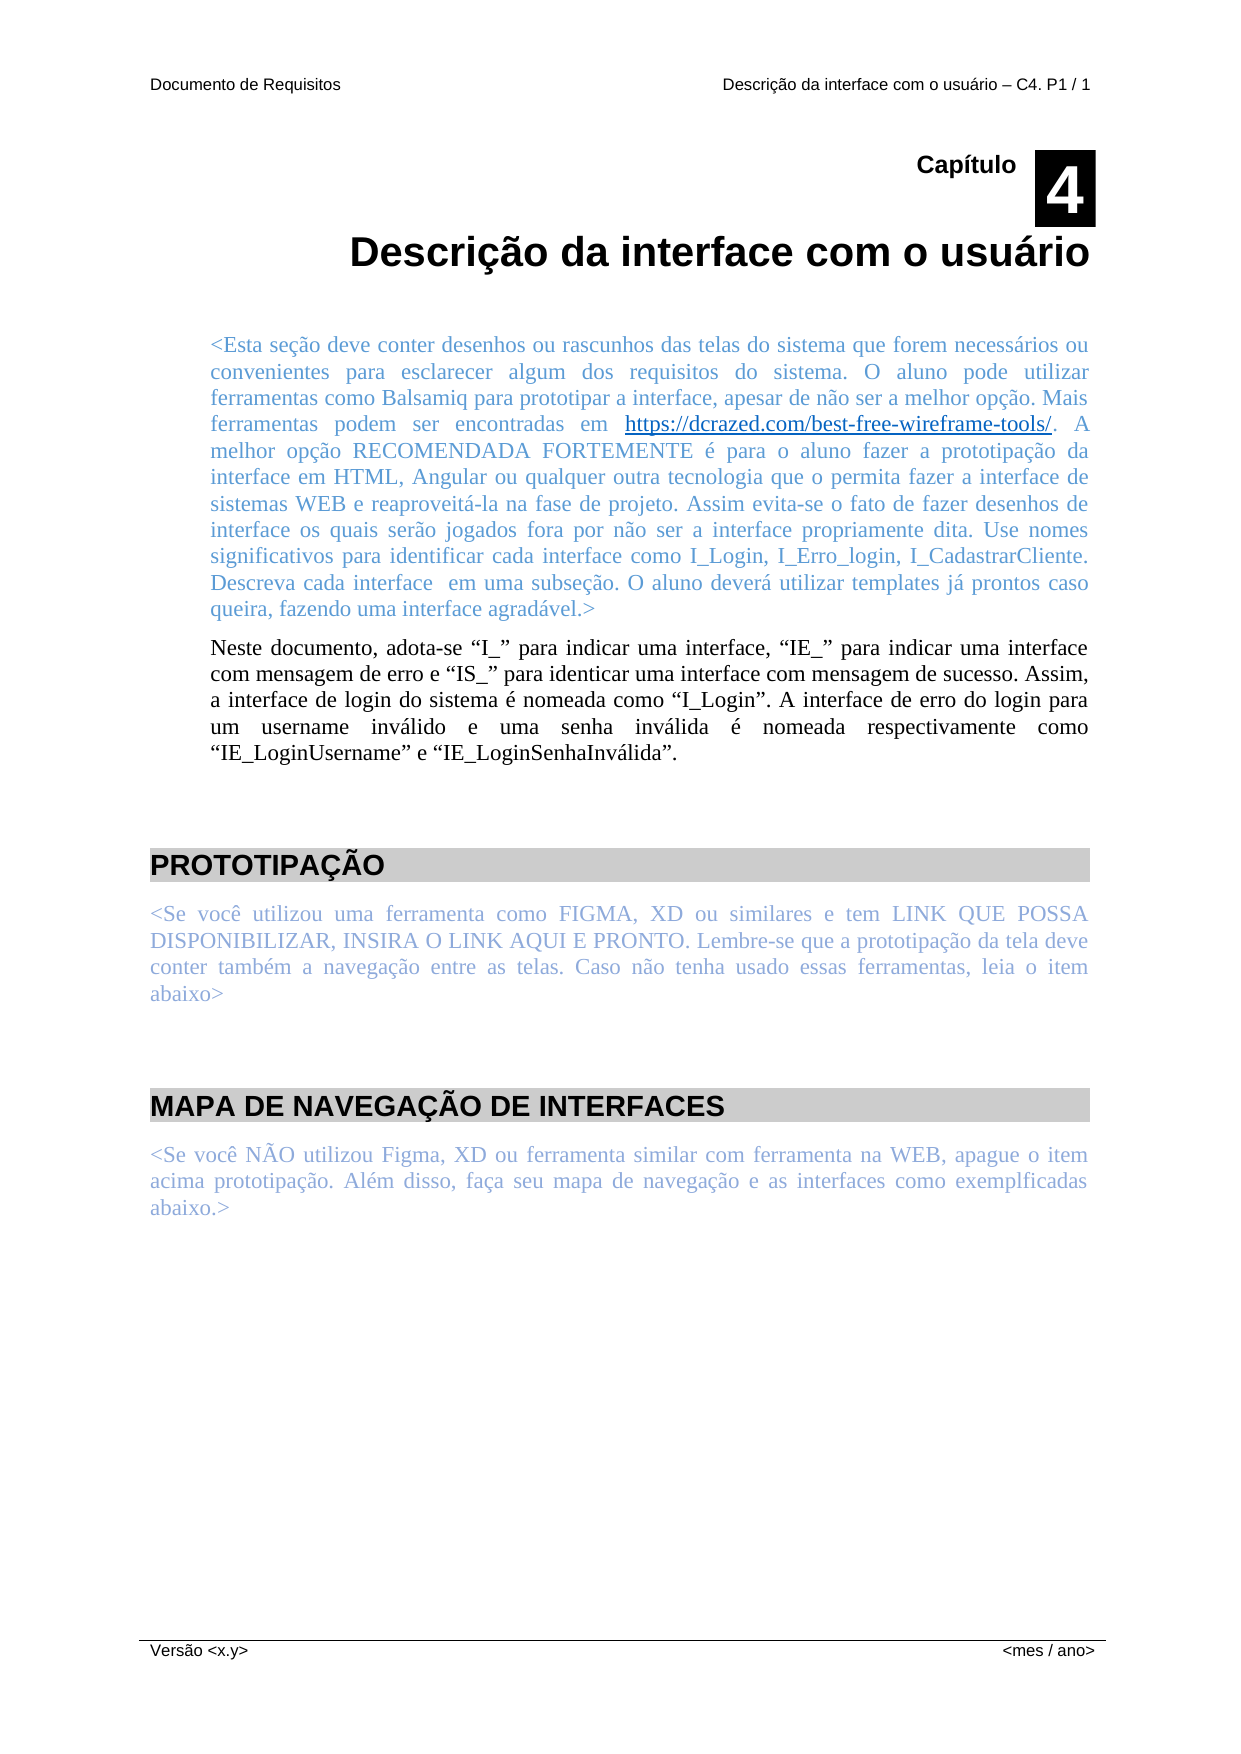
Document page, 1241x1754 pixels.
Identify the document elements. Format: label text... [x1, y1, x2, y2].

subtitle PROTOTIPAÇÃO [150, 848, 1090, 882]
subtitle MAPA DE NAVEGAÇÃO DE INTERFACES [150, 1088, 1090, 1122]
text <Esta seção deve conter desenhos ou rascunhos das telas do sistema que forem necessários ou convenientes para esclarecer algum dos requisitos do sistema. O aluno pode utilizar ferramentas como Balsamiq para prototipar a interface, apesar de não ser a melhor opção. Mais ferramentas podem ser encontradas em https://dcrazed.com/best-free-wireframe-tools/. A melhor opção RECOMENDADA FORTEMENTE é para o aluno fazer a prototipação da interface em HTML, Angular ou qualquer outra tecnologia que o permita fazer a interface de sistemas WEB e reaproveitá-la na fase de projeto. Assim evita-se o fato de fazer desenhos de interface os quais serão jogados fora por não ser a interface propriamente dita. Use nomes significativos para identificar cada interface como I_Login, I_Erro_login, I_CadastrarCliente. Descreva cada interface em uma subseção. O aluno deverá utilizar templates já prontos caso queira, fazendo uma interface agradável.> [210, 331, 1090, 621]
text <Se você NÃO utilizou Figma, XD ou ferramenta similar com ferramenta na WEB, apague o item acima prototipação. Além disso, faça seu mapa de navegação e as interfaces como exemplficadas abaixo.> [150, 1141, 1090, 1220]
text <Se você utilizou uma ferramenta como FIGMA, XD ou similares e tem LINK QUE POSSA DISPONIBILIZAR, INSIRA O LINK AQUI E PRONTO. Lembre-se que a prototipação da tela deve conter também a navegação entre as telas. Caso não tenha usado essas ferramentas, leia o item abaixo> [150, 901, 1090, 1006]
text Capítulo [210, 150, 1035, 227]
text Neste documento, adota-se “I_” para indicar uma interface, “IE_” para indicar uma interface com mensagem de erro e “IS_” para identicar uma interface com mensagem de sucesso. Assim, a interface de login do sistema é nomeada como “I_Login”. A interface de erro do login para um username inválido e uma senha inválida é nomeada respectivamente como “IE_LoginUsername” e “IE_LoginSenhaInválida”. [210, 634, 1090, 766]
subtitle Descrição da interface com o usuário [150, 227, 1090, 275]
